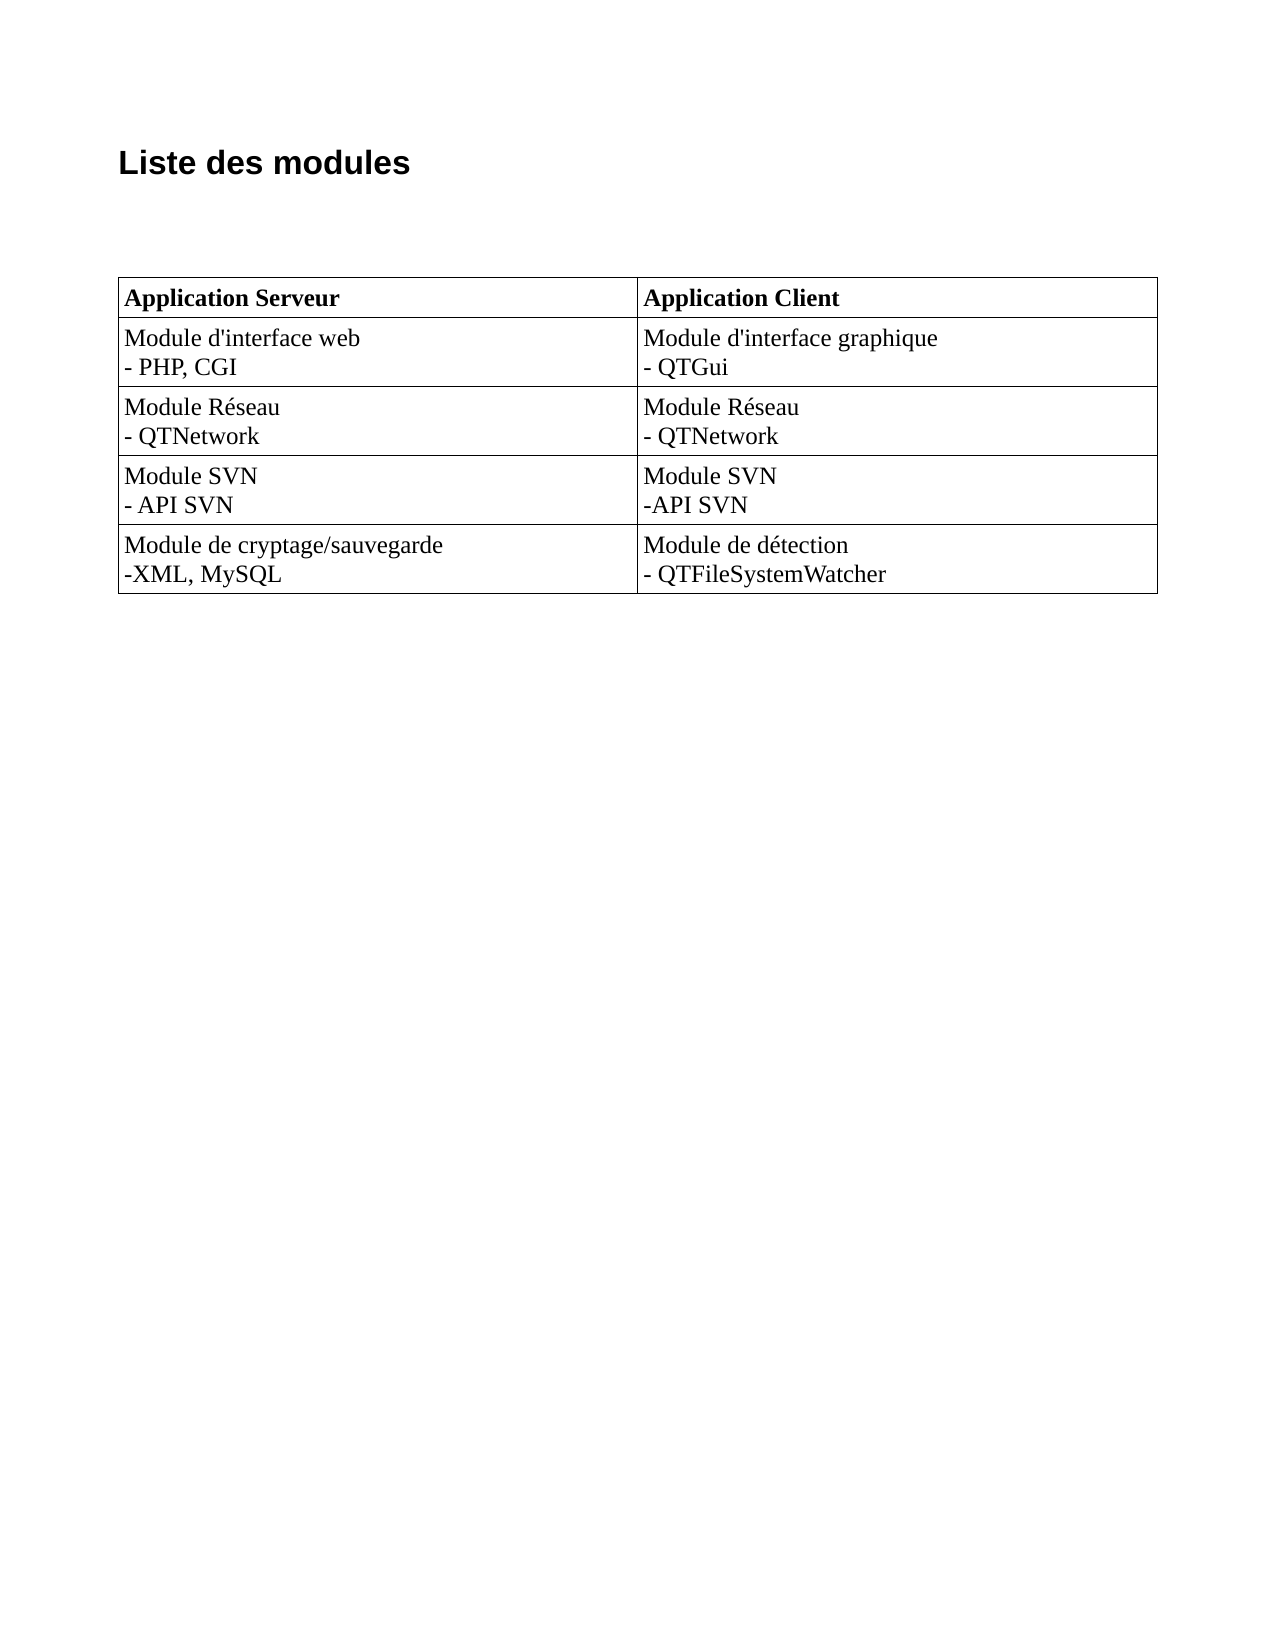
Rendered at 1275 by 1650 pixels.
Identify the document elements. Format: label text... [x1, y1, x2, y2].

table_header Application Client [638, 278, 1157, 317]
table_cell Module SVN -API SVN [638, 456, 1157, 524]
table_cell Module Réseau - QTNetwork [638, 387, 1157, 455]
table_cell Module Réseau - QTNetwork [119, 387, 637, 455]
table_cell Module SVN - API SVN [119, 456, 637, 524]
table_cell Module de cryptage/sauvegarde -XML, MySQL [119, 525, 637, 593]
subtitle Liste des modules [118, 143, 1157, 182]
table_cell Module d'interface graphique - QTGui [638, 318, 1157, 386]
table_cell Module d'interface web - PHP, CGI [119, 318, 637, 386]
table_header Application Serveur [119, 278, 637, 317]
table_cell Module de détection - QTFileSystemWatcher [638, 525, 1157, 593]
